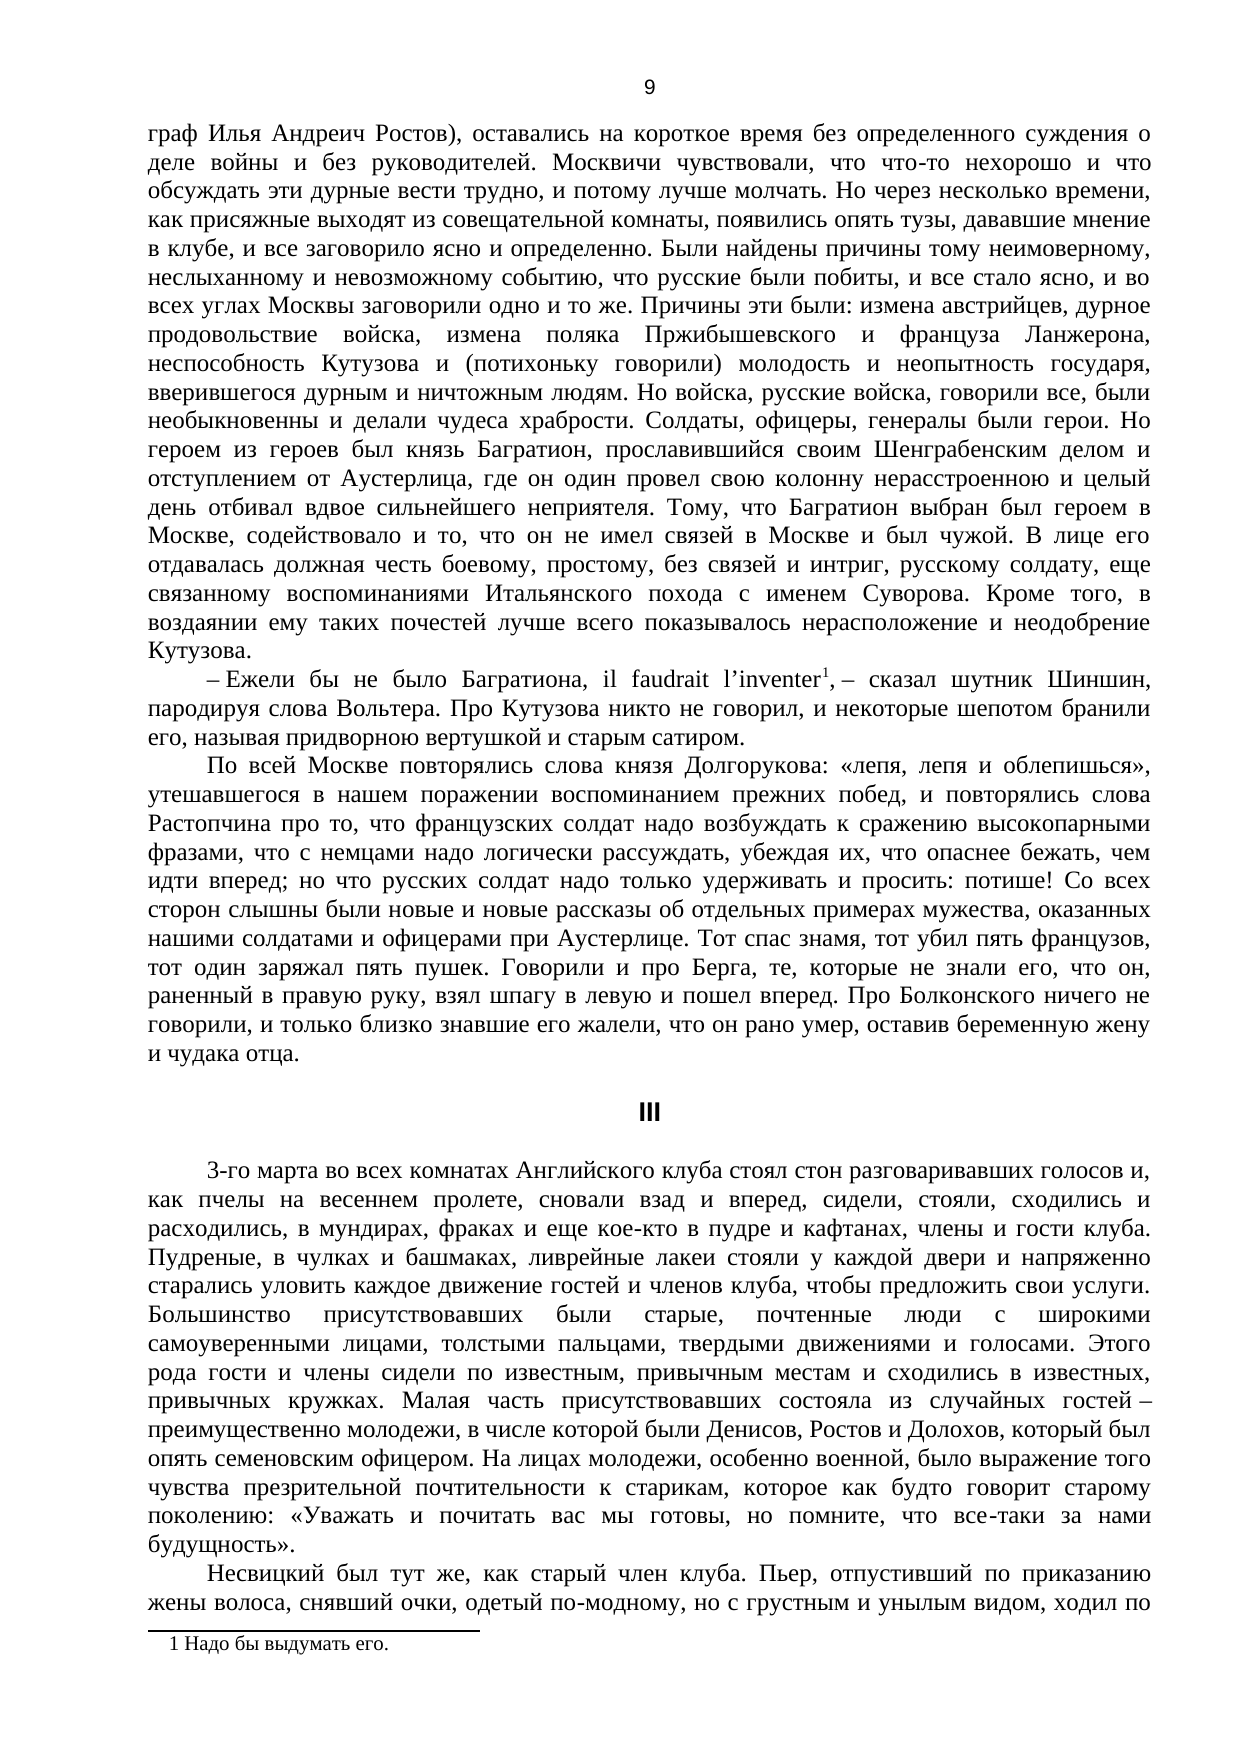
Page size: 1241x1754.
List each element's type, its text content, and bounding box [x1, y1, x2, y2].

text граф Илья Андреич Ростов), оставались на короткое время без определенного суждения о деле войны и без руководителей. Москвичи чувствовали, что что‑то нехорошо и что обсуждать эти дурные вести трудно, и потому лучше молчать. Но через несколько времени, как присяжные выходят из совещательной комнаты, появились опять тузы, дававшие мнение в клубе, и все заговорило ясно и определенно. Были найдены причины тому неимоверному, неслыханному и невозможному событию, что русские были побиты, и все стало ясно, и во всех углах Москвы заговорили одно и то же. Причины эти были: измена австрийцев, дурное продовольствие войска, измена поляка Пржибышевского и француза Ланжерона, неспособность Кутузова и (потихоньку говорили) молодость и неопытность государя, вверившегося дурным и ничтожным людям. Но войска, русские войска, говорили все, были необыкновенны и делали чудеса храбрости. Солдаты, офицеры, генералы были герои. Но героем из героев был князь Багратион, прославившийся своим Шенграбенским делом и отступлением от Аустерлица, где он один провел свою колонну нерасстроенною и целый день отбивал вдвое сильнейшего неприятеля. Тому, что Багратион выбран был героем в Москве, содействовало и то, что он не имел связей в Москве и был чужой. В лице его отдавалась должная честь боевому, простому, без связей и интриг, русскому солдату, еще связанному воспоминаниями Итальянского похода с именем Суворова. Кроме того, в воздаянии ему таких почестей лучше всего показывалось нерасположение и неодобрение Кутузова. [148, 118, 1152, 664]
text – Ежели бы не было Багратиона, il faudrait l’inventer, – сказал шутник Шиншин, пародируя слова Вольтера. Про Кутузова никто не говорил, и некоторые шепотом бранили его, называя придворною вертушкой и старым сатиром. [148, 664, 1152, 751]
text 3‑го марта во всех комнатах Английского клуба стоял стон разговаривавших голосов и, как пчелы на весеннем пролете, сновали взад и вперед, сидели, стояли, сходились и расходились, в мундирах, фраках и еще кое‑кто в пудре и кафтанах, члены и гости клуба. Пудреные, в чулках и башмаках, ливрейные лакеи стояли у каждой двери и напряженно старались уловить каждое движение гостей и членов клуба, чтобы предложить свои услуги. Большинство присутствовавших были старые, почтенные люди с широкими самоуверенными лицами, толстыми пальцами, твердыми движениями и голосами. Этого рода гости и члены сидели по известным, привычным местам и сходились в известных, привычных кружках. Малая часть присутствовавших состояла из случайных гостей – преимущественно молодежи, в числе которой были Денисов, Ростов и Долохов, который был опять семеновским офицером. На лицах молодежи, особенно военной, было выражение того чувства презрительной почтительности к старикам, которое как будто говорит старому поколению: «Уважать и почитать вас мы готовы, но помните, что все‑таки за нами будущность». [148, 1156, 1152, 1558]
text Надо бы выдумать его. [148, 1631, 1152, 1655]
text Несвицкий был тут же, как старый член клуба. Пьер, отпустивший по приказанию жены волоса, снявший очки, одетый по‑модному, но с грустным и унылым видом, ходил по [148, 1558, 1152, 1616]
text По всей Москве повторялись слова князя Долгорукова: «лепя, лепя и облепишься», утешавшегося в нашем поражении воспоминанием прежних побед, и повторялись слова Растопчина про то, что французских солдат надо возбуждать к сражению высокопарными фразами, что с немцами надо логически рассуждать, убеждая их, что опаснее бежать, чем идти вперед; но что русских солдат надо только удерживать и просить: потише! Со всех сторон слышны были новые и новые рассказы об отдельных примерах мужества, оказанных нашими солдатами и офицерами при Аустерлице. Тот спас знамя, тот убил пять французов, тот один заряжал пять пушек. Говорили и про Берга, те, которые не знали его, что он, раненный в правую руку, взял шпагу в левую и пошел вперед. Про Болконского ничего не говорили, и только близко знавшие его жалели, что он рано умер, оставив беременную жену и чудака отца. [148, 751, 1152, 1067]
subtitle III [148, 1096, 1152, 1127]
